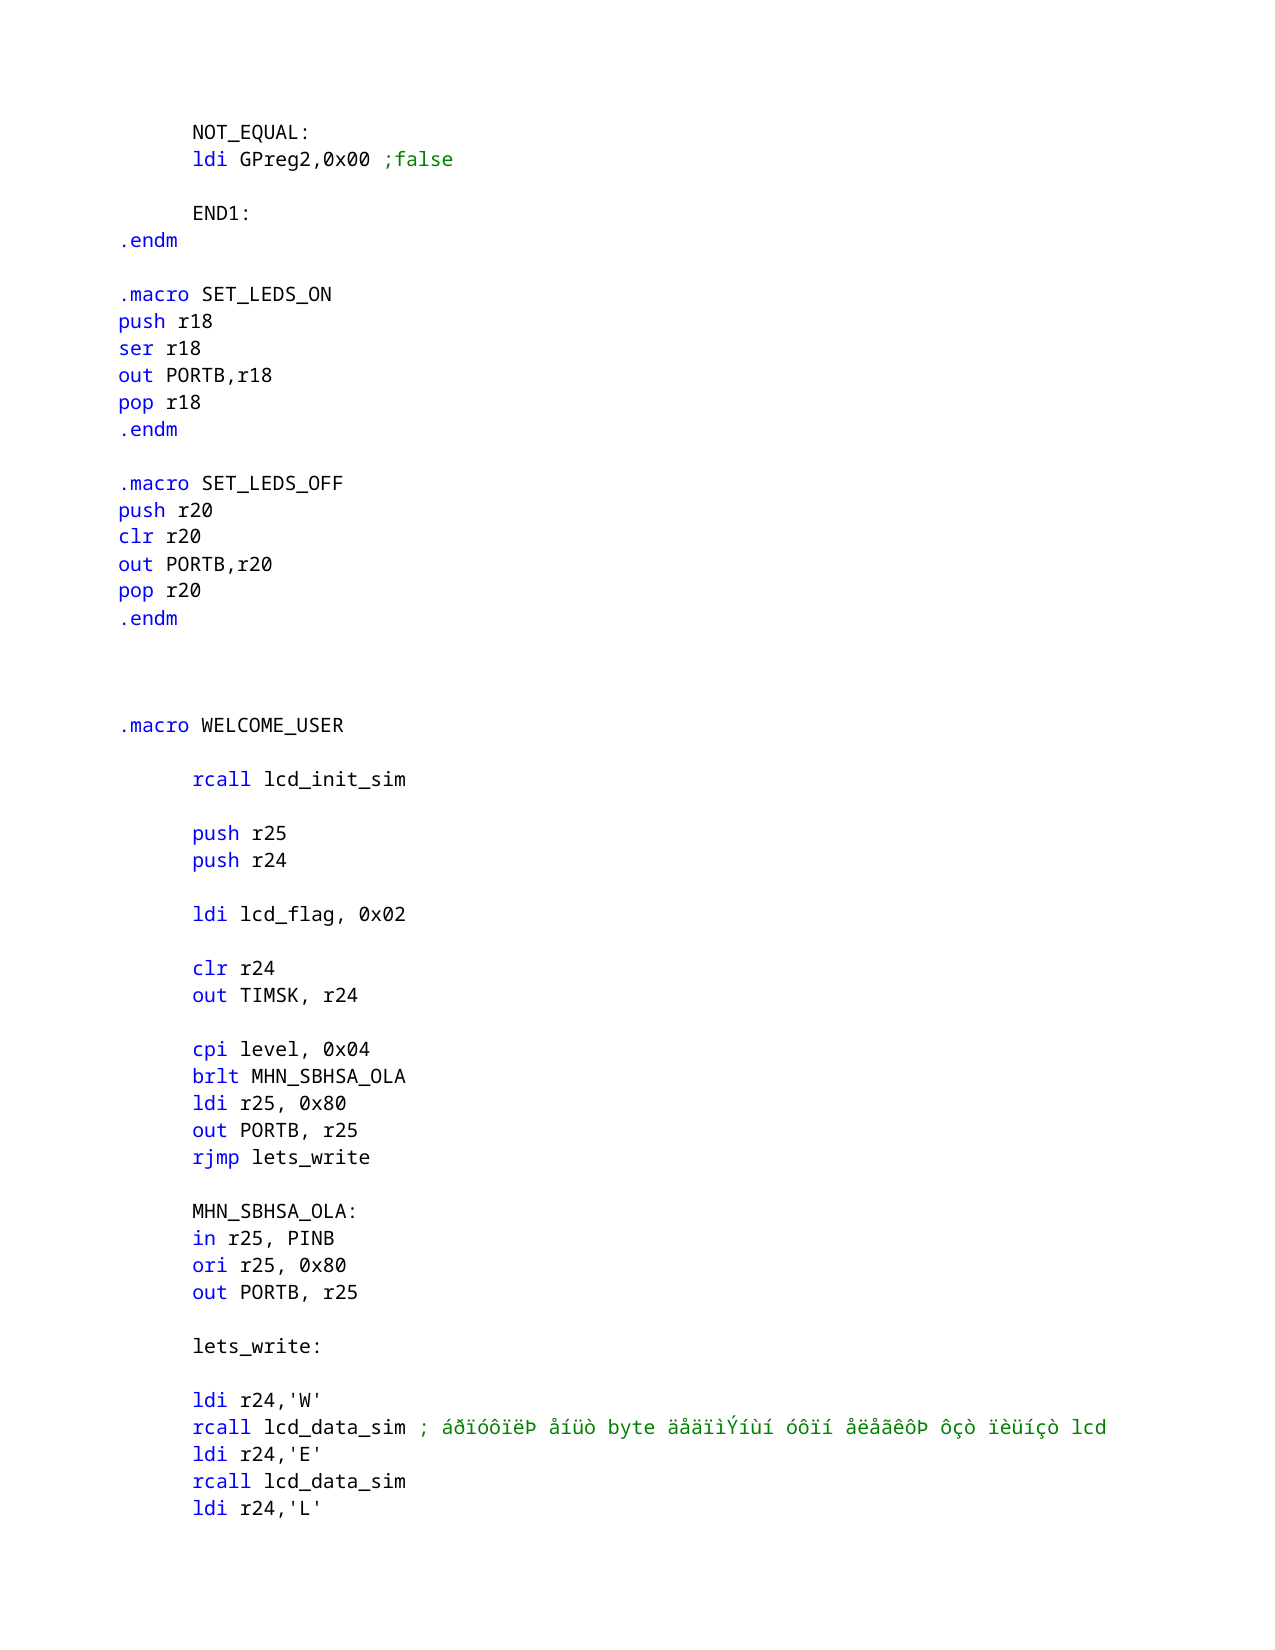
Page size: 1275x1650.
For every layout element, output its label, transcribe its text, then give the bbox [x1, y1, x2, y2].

text END1: [118, 199, 1157, 226]
text ser r18 [118, 334, 1157, 361]
text out PORTB,r18 [118, 361, 1157, 388]
text rcall lcd_data_sim ; áðïóôïëÞ åíüò byte äåäïìÝíùí óôïí åëåãêôÞ ôçò ïèüíçò lcd [118, 1413, 1157, 1440]
text .endm [118, 604, 1157, 631]
text in r25, PINB [118, 1224, 1157, 1251]
text NOT_EQUAL: [118, 118, 1157, 145]
text ldi r24,'W' [118, 1386, 1157, 1413]
text out PORTB, r25 [118, 1116, 1157, 1143]
text push r18 [118, 307, 1157, 334]
text .endm [118, 226, 1157, 253]
text ori r25, 0x80 [118, 1251, 1157, 1278]
text MHN_SBHSA_OLA: [118, 1197, 1157, 1224]
text out PORTB, r25 [118, 1278, 1157, 1305]
text .macro SET_LEDS_OFF [118, 469, 1157, 496]
text cpi level, 0x04 [118, 1035, 1157, 1062]
text lets_write: [118, 1332, 1157, 1359]
text push r24 [118, 847, 1157, 873]
text ldi r24,'E' [118, 1440, 1157, 1467]
text pop r20 [118, 577, 1157, 604]
text ldi r25, 0x80 [118, 1089, 1157, 1116]
text push r20 [118, 496, 1157, 523]
text rcall lcd_init_sim [118, 766, 1157, 793]
text .macro WELCOME_USER [118, 712, 1157, 739]
text out TIMSK, r24 [118, 981, 1157, 1008]
text pop r18 [118, 388, 1157, 415]
text ldi lcd_flag, 0x02 [118, 901, 1157, 927]
text ldi r24,'L' [118, 1494, 1157, 1521]
text clr r24 [118, 954, 1157, 981]
text push r25 [118, 819, 1157, 847]
text rcall lcd_data_sim [118, 1467, 1157, 1494]
text clr r20 [118, 523, 1157, 550]
text .macro SET_LEDS_ON [118, 280, 1157, 307]
text .endm [118, 415, 1157, 442]
text rjmp lets_write [118, 1143, 1157, 1170]
text brlt MHN_SBHSA_OLA [118, 1062, 1157, 1089]
text ldi GPreg2,0x00 ;false [118, 145, 1157, 172]
text out PORTB,r20 [118, 550, 1157, 577]
